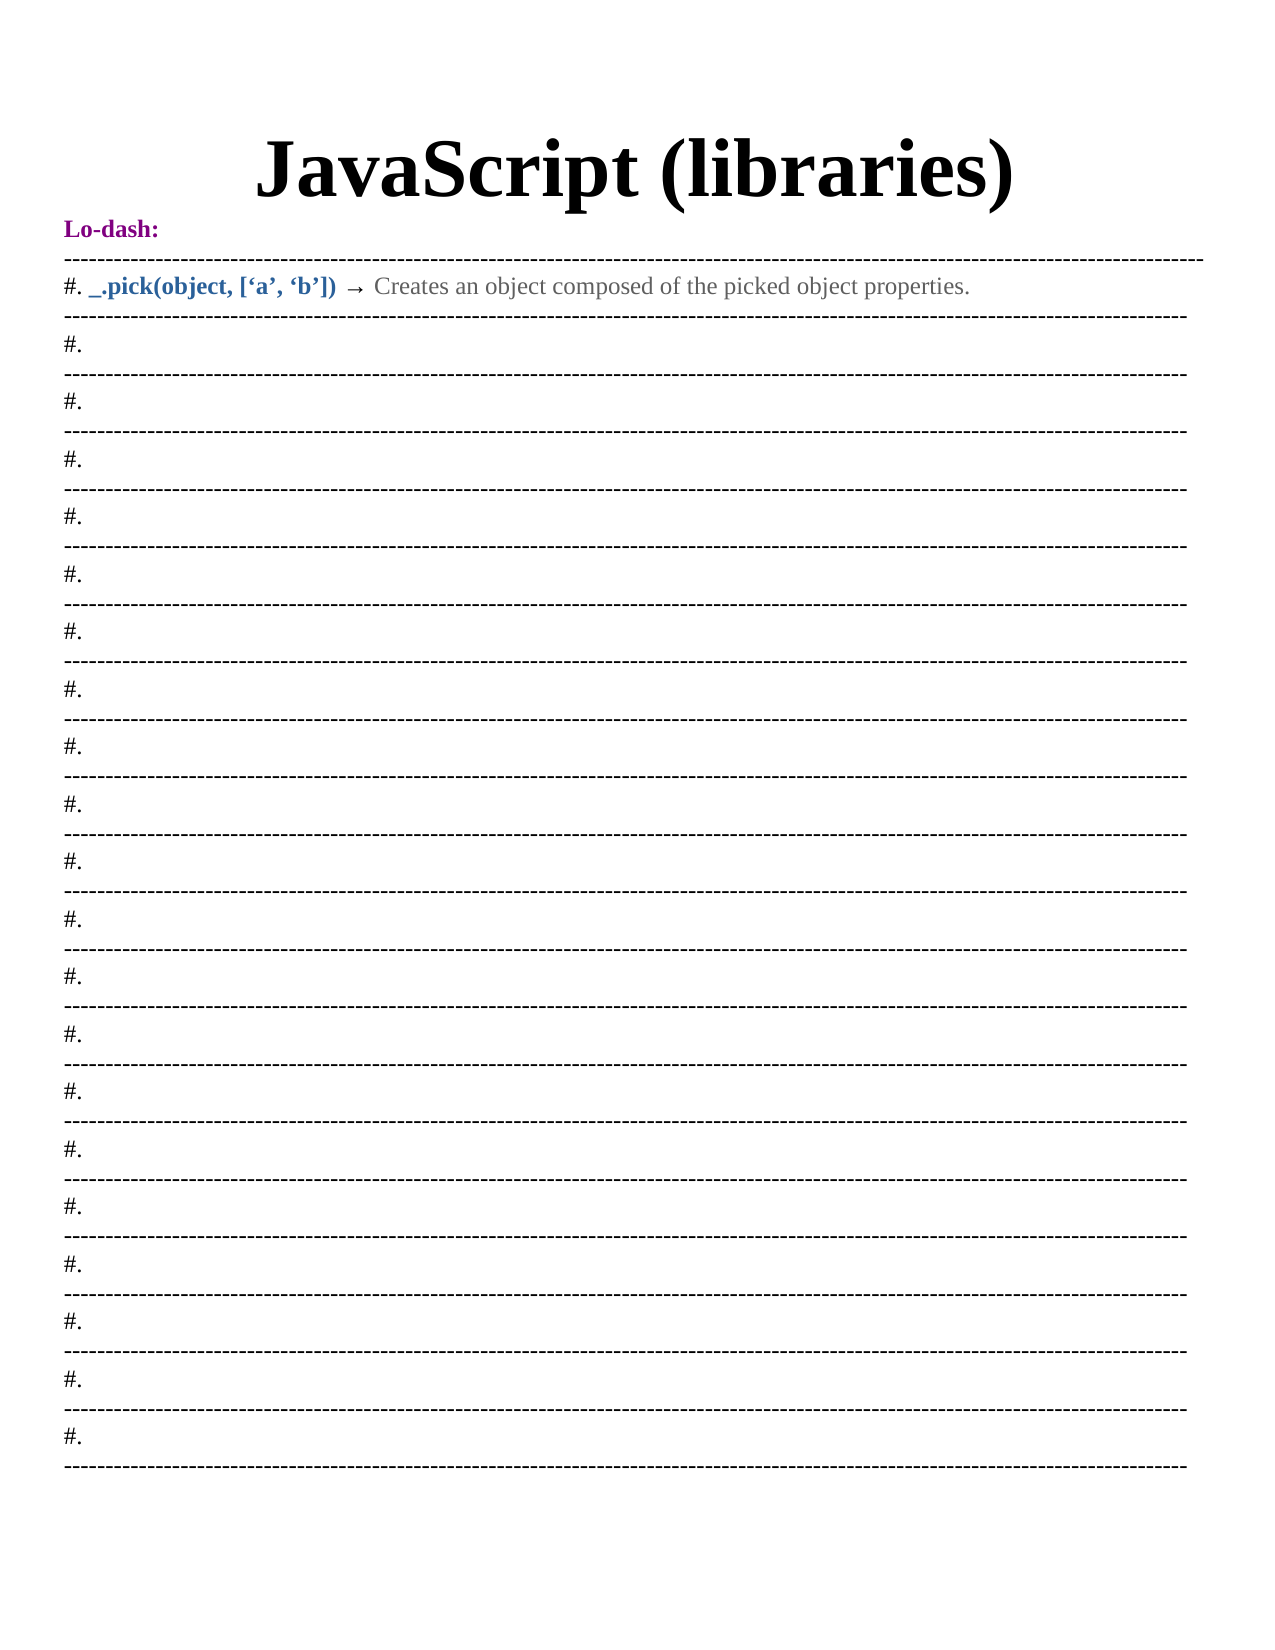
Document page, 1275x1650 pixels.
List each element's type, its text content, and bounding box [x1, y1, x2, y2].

text --------------------------------------------------------------------------------------------------------------------------------------- [63, 588, 1207, 616]
text --------------------------------------------------------------------------------------------------------------------------------------- [63, 1048, 1207, 1076]
text #. [63, 1364, 1207, 1393]
text --------------------------------------------------------------------------------------------------------------------------------------- [63, 933, 1207, 961]
text #. [63, 1019, 1207, 1048]
text #. [63, 846, 1207, 875]
text #. [63, 731, 1207, 760]
text --------------------------------------------------------------------------------------------------------------------------------------- [63, 1220, 1207, 1249]
text --------------------------------------------------------------------------------------------------------------------------------------- [63, 645, 1207, 674]
text --------------------------------------------------------------------------------------------------------------------------------------- [63, 818, 1207, 846]
text --------------------------------------------------------------------------------------------------------------------------------------- [63, 703, 1207, 731]
text --------------------------------------------------------------------------------------------------------------------------------------- [63, 875, 1207, 904]
text --------------------------------------------------------------------------------------------------------------------------------------- [63, 1335, 1207, 1364]
text --------------------------------------------------------------------------------------------------------------------------------------- [63, 1393, 1207, 1421]
text --------------------------------------------------------------------------------------------------------------------------------------- [63, 530, 1207, 559]
text #. [63, 1191, 1207, 1220]
text --------------------------------------------------------------------------------------------------------------------------------------- [63, 1163, 1207, 1191]
text --------------------------------------------------------------------------------------------------------------------------------------- [63, 300, 1207, 329]
text --------------------------------------------------------------------------------------------------------------------------------------- [63, 990, 1207, 1019]
text #. [63, 1306, 1207, 1335]
text -----------------------------------------------------------------------------------------------------------------------------------------#. _.pick(object, [‘a’, ‘b’]) → Creates an object composed of the picked object properties. [63, 243, 1207, 300]
text #. [63, 444, 1207, 473]
text #. [63, 329, 1207, 358]
text Lo-dash: [63, 214, 1207, 243]
text --------------------------------------------------------------------------------------------------------------------------------------- [63, 1278, 1207, 1306]
text #. [63, 616, 1207, 645]
text --------------------------------------------------------------------------------------------------------------------------------------- [63, 473, 1207, 501]
text #. [63, 1134, 1207, 1163]
text #. [63, 904, 1207, 933]
text #. [63, 1076, 1207, 1105]
text #. [63, 789, 1207, 818]
text --------------------------------------------------------------------------------------------------------------------------------------- [63, 760, 1207, 789]
text --------------------------------------------------------------------------------------------------------------------------------------- [63, 1450, 1207, 1479]
text JavaScript (libraries) [63, 118, 1207, 214]
text #. [63, 386, 1207, 415]
text --------------------------------------------------------------------------------------------------------------------------------------- [63, 1105, 1207, 1134]
text #. [63, 1249, 1207, 1278]
text #. [63, 501, 1207, 530]
text #. [63, 674, 1207, 703]
text --------------------------------------------------------------------------------------------------------------------------------------- [63, 358, 1207, 386]
text #. [63, 559, 1207, 588]
text #. [63, 1421, 1207, 1450]
text --------------------------------------------------------------------------------------------------------------------------------------- [63, 415, 1207, 444]
text #. [63, 961, 1207, 990]
